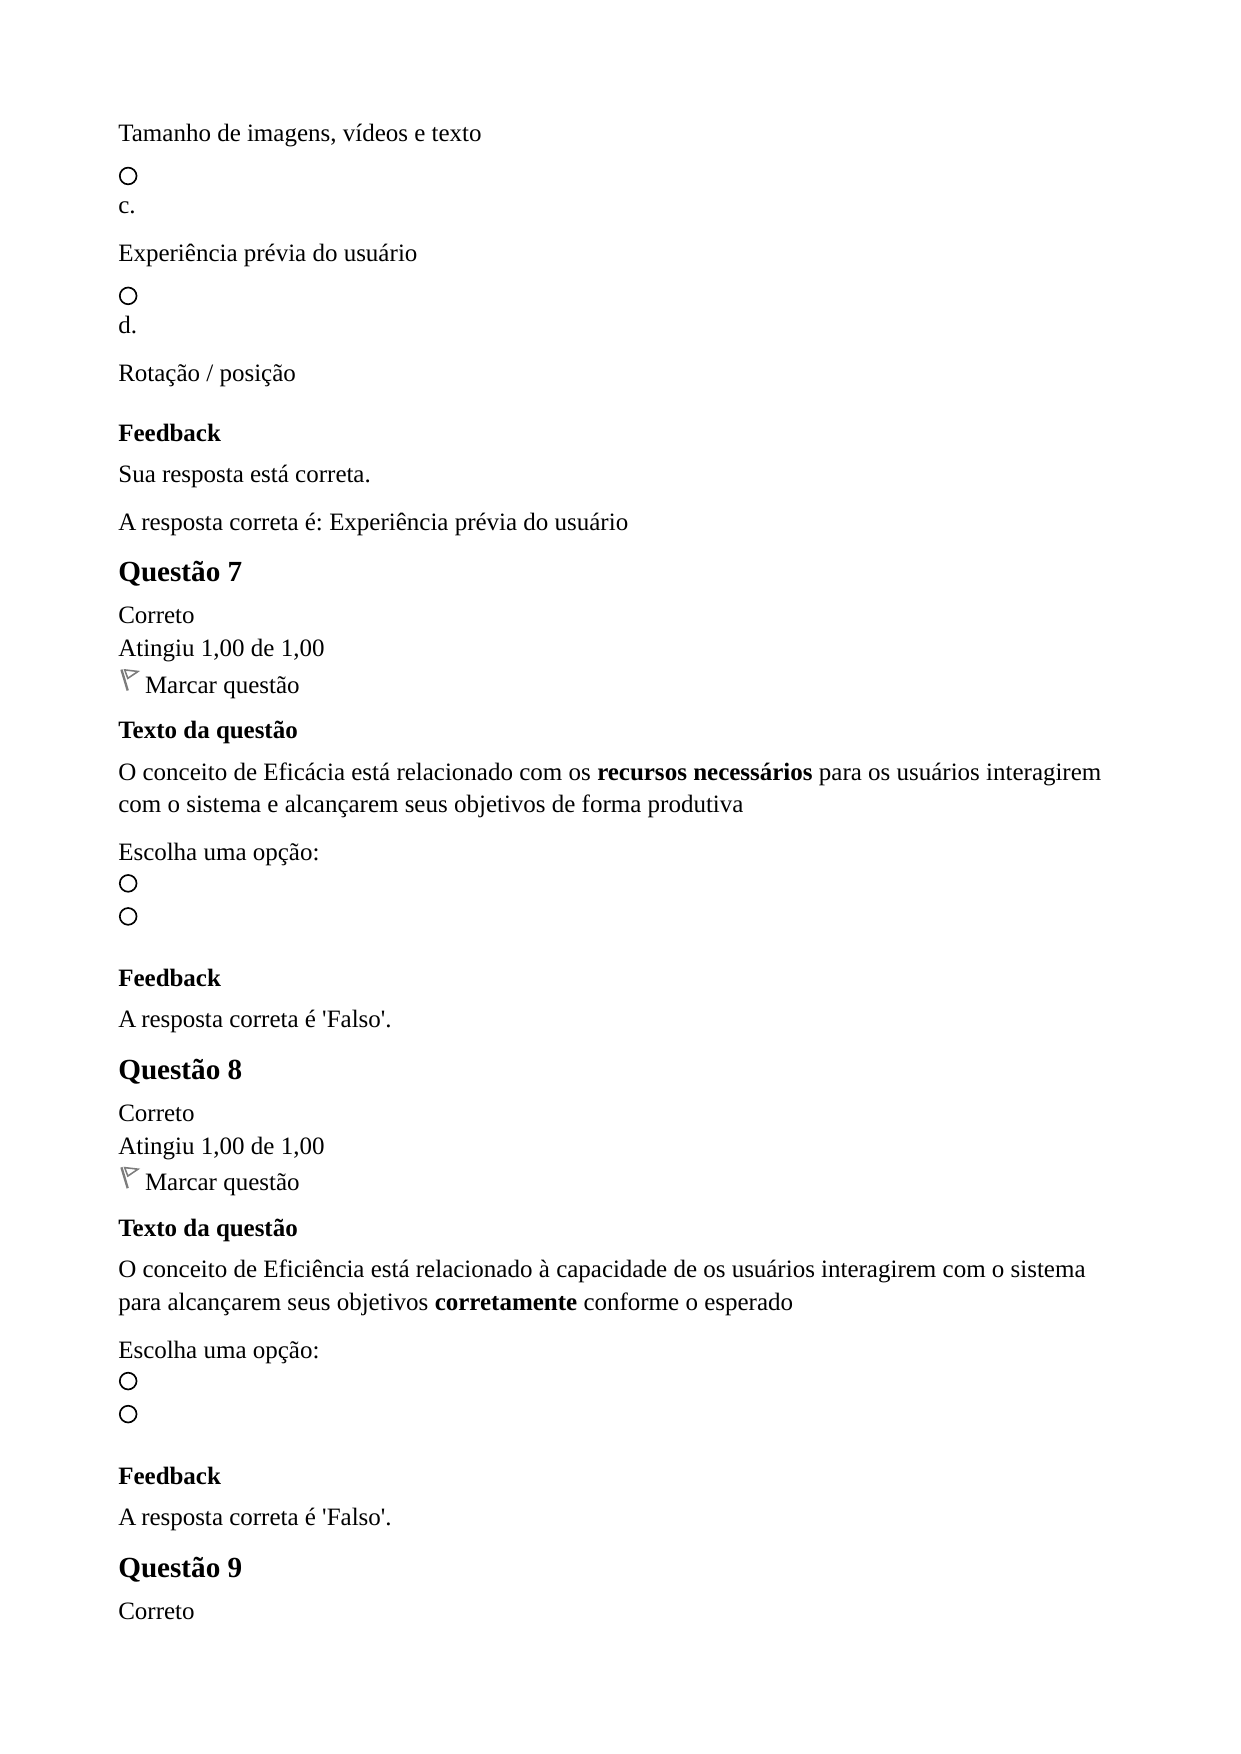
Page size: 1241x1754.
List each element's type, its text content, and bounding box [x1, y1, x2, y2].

text A resposta correta é 'Falso'. [118, 1502, 1122, 1531]
text O conceito de Eficiência está relacionado à capacidade de os usuários interagirem com o sistema para alcançarem seus objetivos corretamente conforme o esperado [118, 1254, 1122, 1316]
text Experiência prévia do usuário [118, 238, 1122, 267]
text c. [118, 190, 1122, 219]
text d. [118, 310, 1122, 339]
text Tamanho de imagens, vídeos e texto [118, 118, 1122, 147]
text O conceito de Eficácia está relacionado com os recursos necessários para os usuários interagirem com o sistema e alcançarem seus objetivos de forma produtiva [118, 757, 1122, 818]
text A resposta correta é: Experiência prévia do usuário [118, 507, 1122, 536]
subtitle Questão 8 [118, 1052, 1122, 1086]
text Sua resposta está correta. [118, 459, 1122, 488]
subtitle Questão 9 [118, 1550, 1122, 1583]
subtitle Questão 7 [118, 554, 1122, 588]
text Correto [118, 1596, 1122, 1625]
text Atingiu 1,00 de 1,00 [118, 1131, 1122, 1160]
subtitle Feedback [118, 963, 1122, 992]
subtitle Feedback [118, 1461, 1122, 1490]
subtitle Texto da questão [118, 1213, 1122, 1242]
text Atingiu 1,00 de 1,00 [118, 633, 1122, 662]
text Rotação / posição [118, 358, 1122, 387]
subtitle Texto da questão [118, 715, 1122, 744]
text A resposta correta é 'Falso'. [118, 1004, 1122, 1033]
text Correto [118, 601, 1122, 629]
text Marcar questão [118, 1164, 1122, 1196]
subtitle Feedback [118, 418, 1122, 447]
text Escolha uma opção: [118, 837, 1122, 866]
text Marcar questão [118, 667, 1122, 698]
text Correto [118, 1098, 1122, 1127]
text Escolha uma opção: [118, 1335, 1122, 1364]
